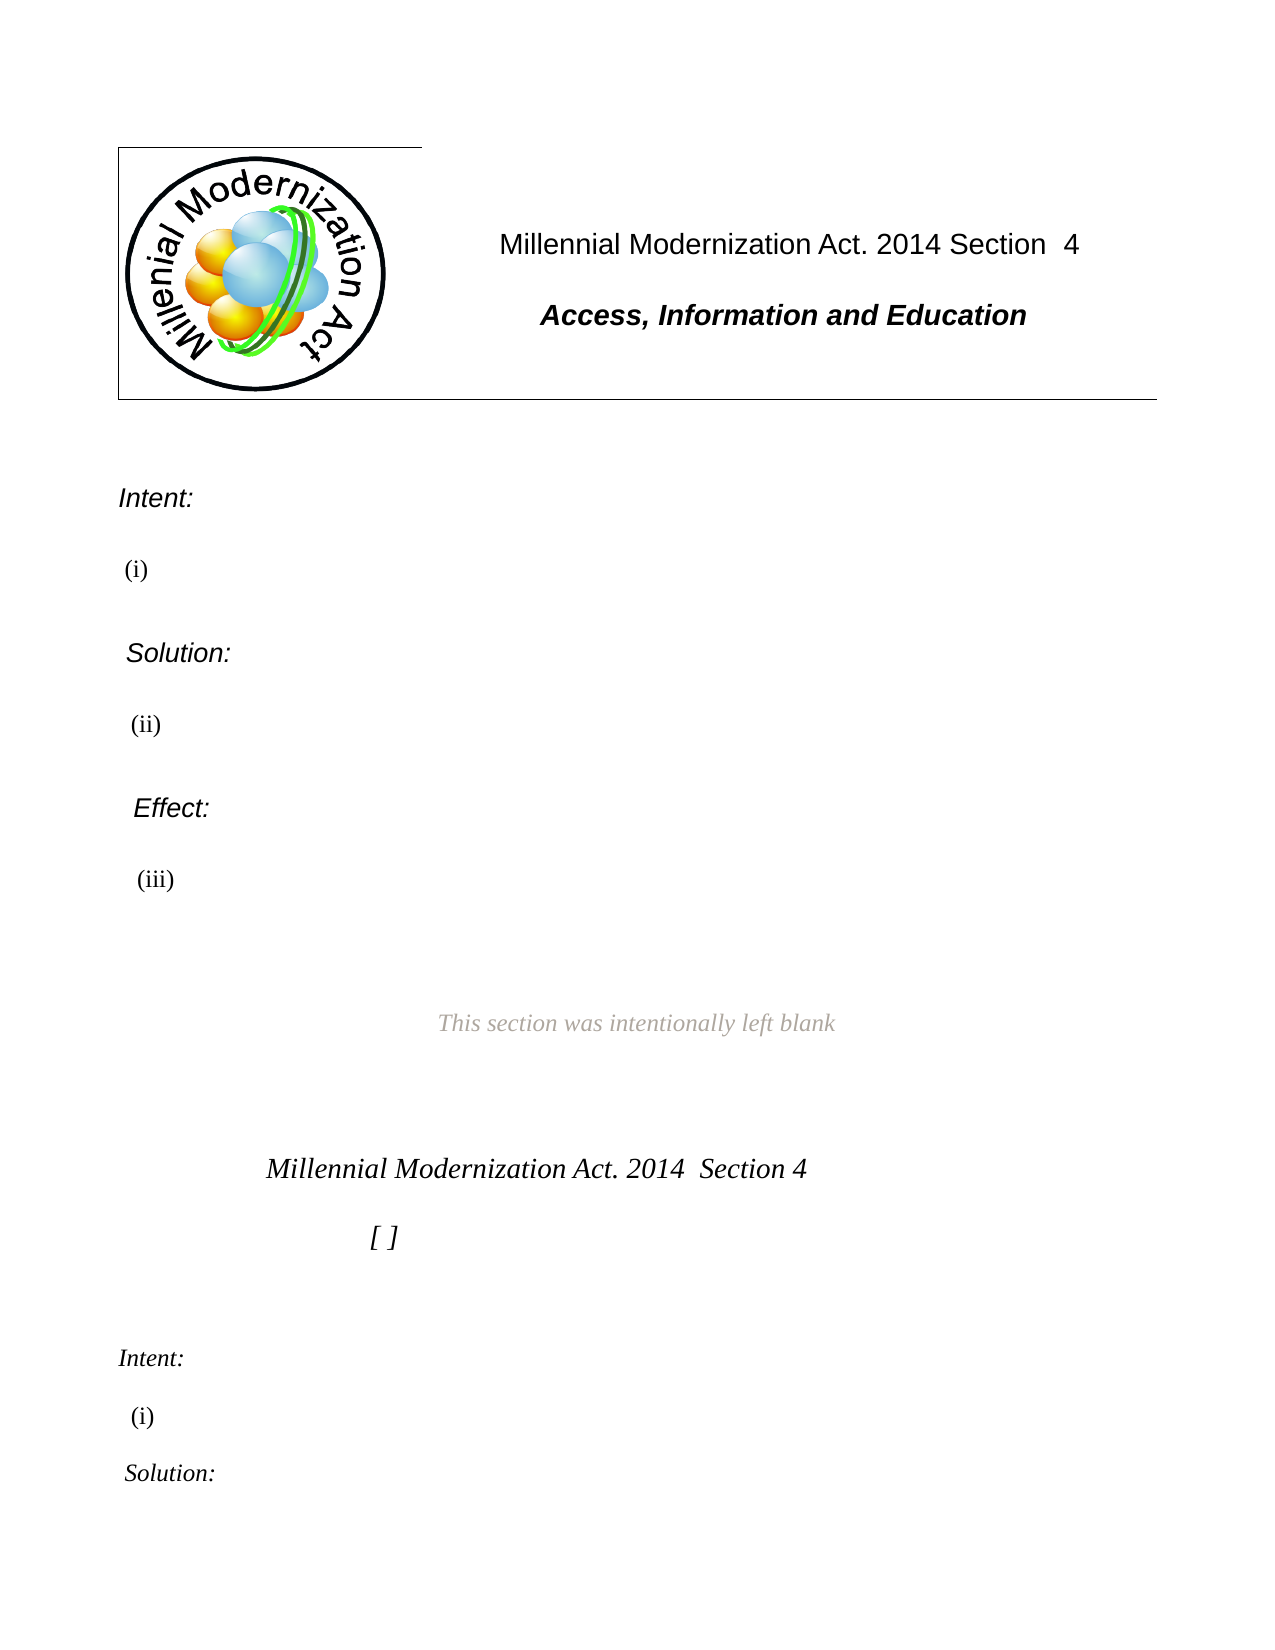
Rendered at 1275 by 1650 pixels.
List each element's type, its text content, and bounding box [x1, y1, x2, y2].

text Solution: [118, 1458, 1157, 1487]
text (ii) [118, 709, 1157, 738]
text [ ] [118, 1219, 1157, 1252]
subtitle Intent: [118, 482, 1157, 513]
text (i) [118, 554, 1157, 583]
text (i) [118, 1401, 1157, 1429]
table_header Millennial Modernization Act. 2014 Section 4 Access, Information and Education [422, 147, 1157, 399]
subtitle Solution: [118, 637, 1157, 668]
table_header [119, 148, 422, 399]
text (iii) [118, 864, 1157, 893]
text Intent: [118, 1343, 1157, 1372]
picture [123, 152, 387, 394]
text Millennial Modernization Act. 2014 Section 4 [118, 1152, 1157, 1185]
subtitle Effect: [118, 792, 1157, 823]
text This section was intentionally left blank [118, 1008, 1157, 1037]
